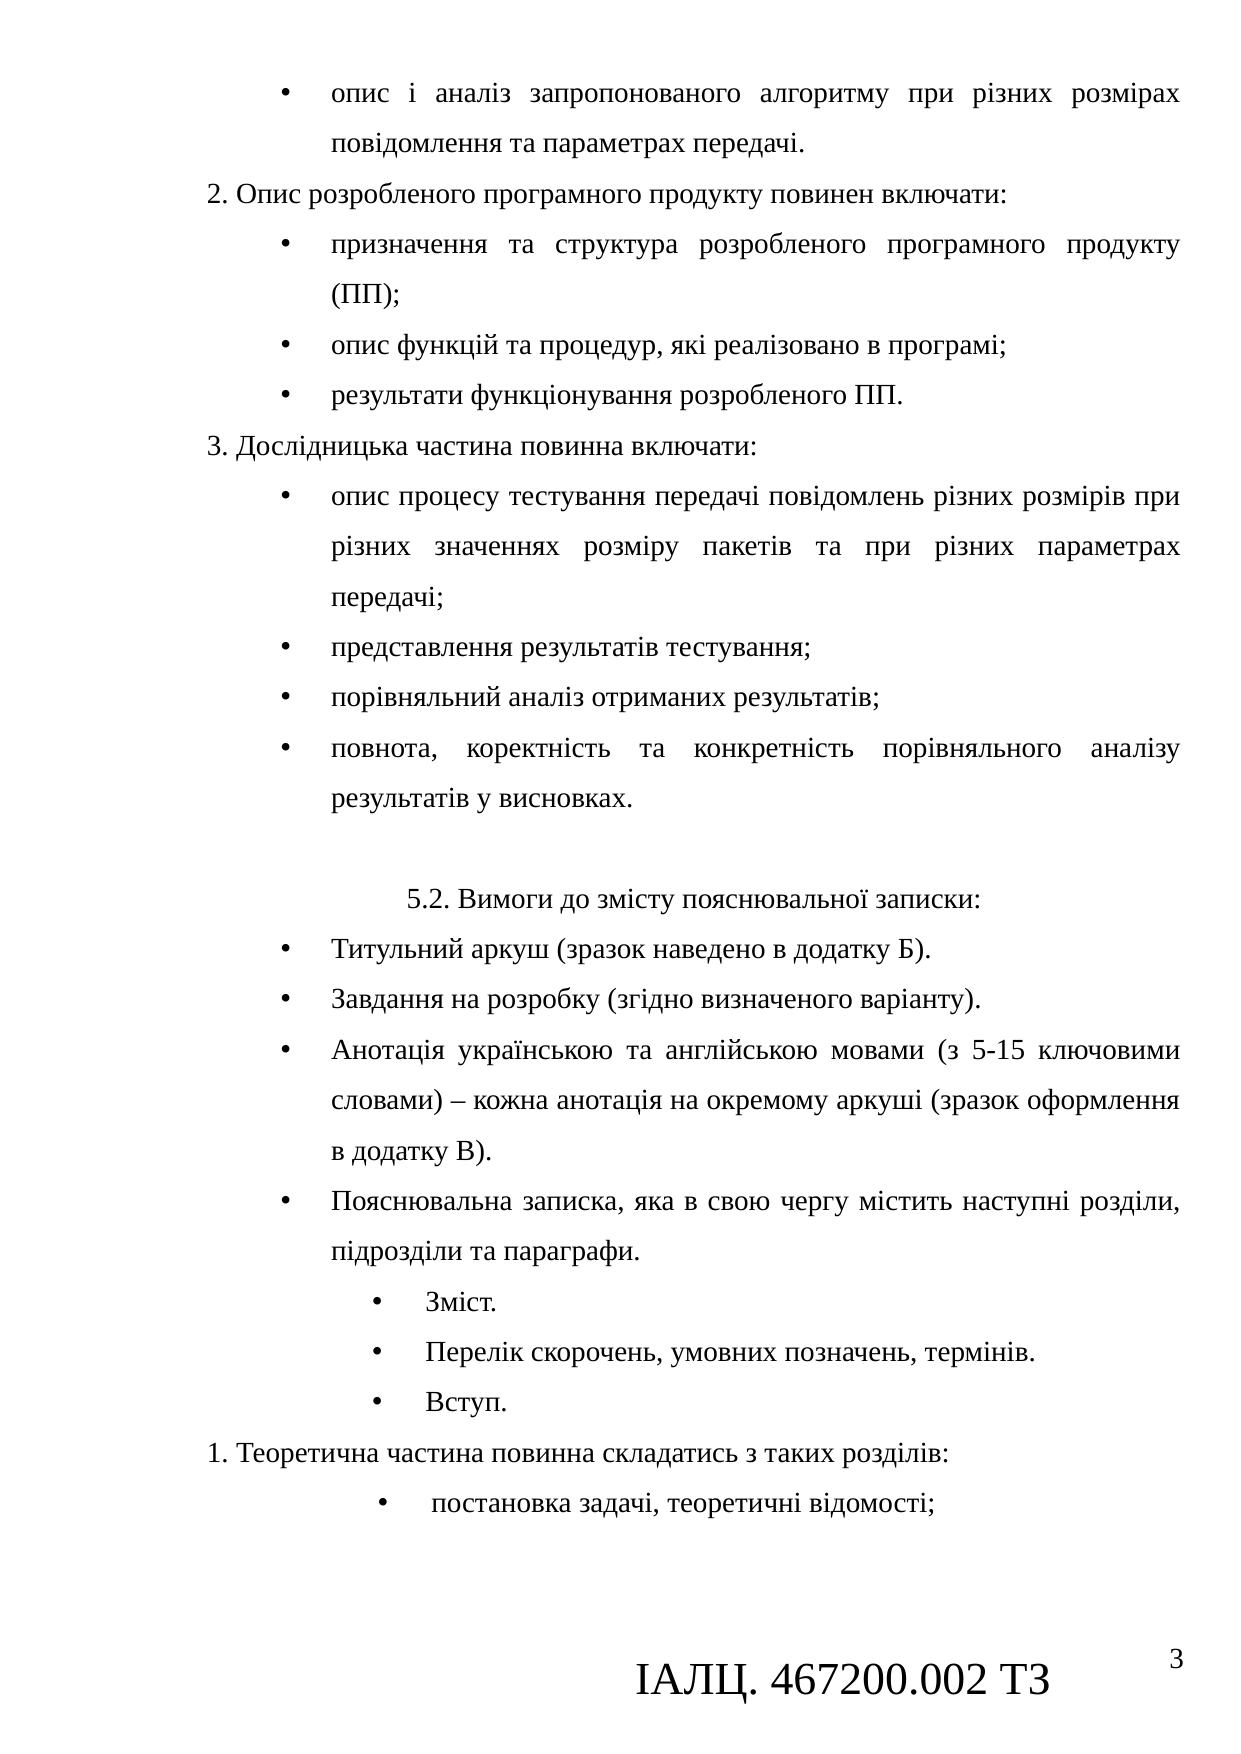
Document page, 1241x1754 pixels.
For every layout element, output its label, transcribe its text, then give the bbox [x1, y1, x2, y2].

list Вступ. [372, 1384, 1181, 1418]
text 1. Теоретична частина повинна складатись з таких розділів: [207, 1435, 1181, 1468]
list повнота, коректність та конкретність порівняльного аналізу результатів у висновках. [281, 730, 1181, 814]
list призначення та структура розробленого програмного продукту (ПП); [281, 226, 1181, 310]
list Зміст. [372, 1284, 1181, 1317]
list постановка задачі, теоретичні відомості; [378, 1485, 1181, 1519]
list представлення результатів тестування; [281, 629, 1181, 663]
list 3 [1149, 1641, 1204, 1674]
list результати функціонування розробленого ПП. [281, 377, 1181, 411]
list Перелік скорочень, умовних позначень, термінів. [372, 1334, 1181, 1368]
list опис і аналіз запропонованого алгоритму при різних розмірах повідомлення та параметрах передачі. [281, 75, 1181, 159]
list Завдання на розробку (згідно визначеного варіанту). [281, 982, 1181, 1015]
list порівняльний аналіз отриманих результатів; [281, 679, 1181, 713]
text 5.2. Вимоги до змісту пояснювальної записки: [207, 881, 1181, 914]
list опис процесу тестування передачі повідомлень різних розмірів при різних значеннях розміру пакетів та при різних параметрах передачі; [281, 478, 1181, 612]
list Титульний аркуш (зразок наведено в додатку Б). [281, 931, 1181, 965]
text 2. Опис розробленого програмного продукту повинен включати: [207, 176, 1181, 209]
list опис функцій та процедур, які реалізовано в програмі; [281, 327, 1181, 360]
list Пояснювальна записка, яка в свою чергу містить наступні розділи, підрозділи та параграфи. [281, 1183, 1181, 1267]
text 3. Дослідницька частина повинна включати: [207, 428, 1181, 461]
list Анотація українською та англійською мовами (з 5-15 ключовими словами) – кожна анотація на окремому аркуші (зразок оформлення в додатку В). [281, 1032, 1181, 1166]
